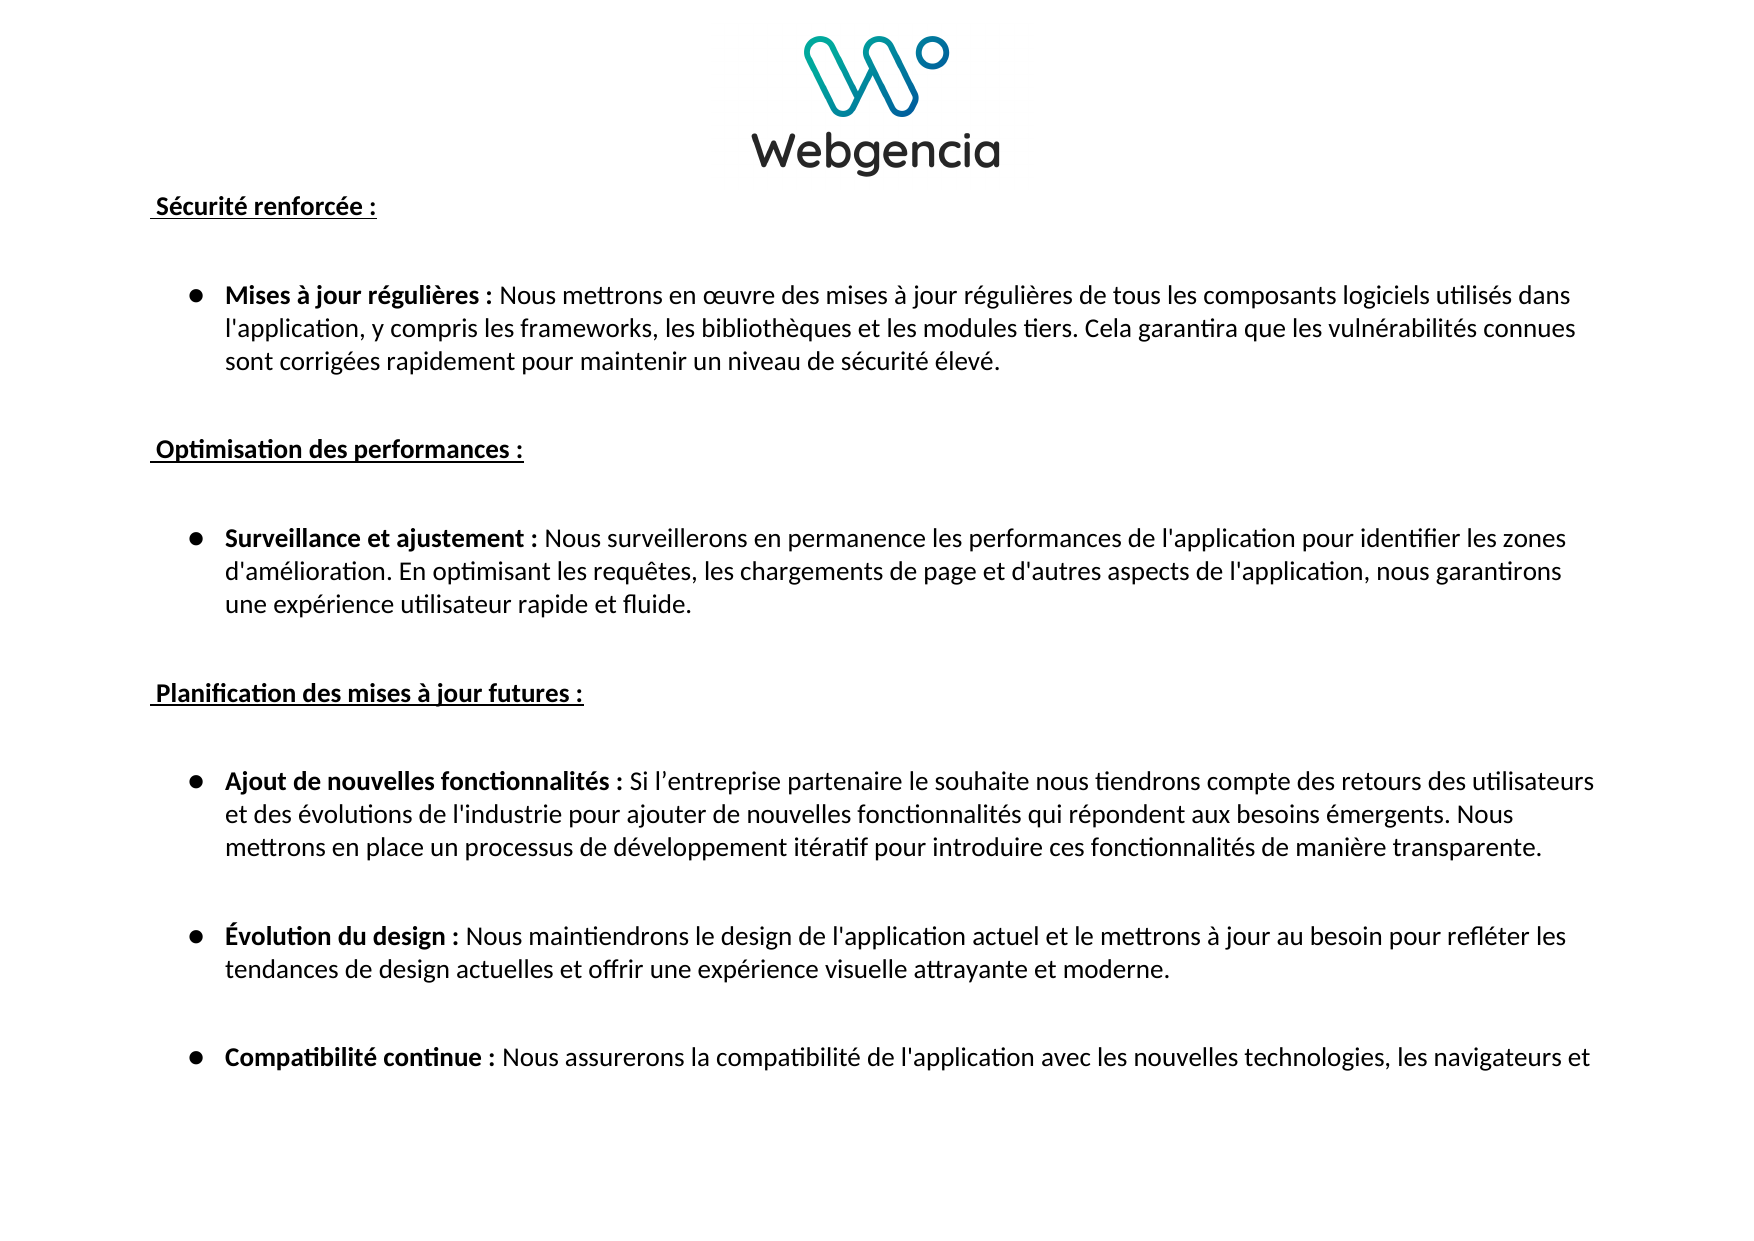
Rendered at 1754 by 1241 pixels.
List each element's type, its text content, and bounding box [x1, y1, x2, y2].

list Ajout de nouvelles fonctionnalités : Si l’entreprise partenaire le souhaite nous tiendrons compte des retours des utilisateurs et des évolutions de l'industrie pour ajouter de nouvelles fonctionnalités qui répondent aux besoins émergents. Nous mettrons en place un processus de développement itératif pour introduire ces fonctionnalités de manière transparente. [187, 764, 1604, 863]
text Optimisation des performances : [150, 433, 1604, 466]
list Mises à jour régulières : Nous mettrons en œuvre des mises à jour régulières de tous les composants logiciels utilisés dans l'application, y compris les frameworks, les bibliothèques et les modules tiers. Cela garantira que les vulnérabilités connues sont corrigées rapidement pour maintenir un niveau de sécurité élevé. [187, 278, 1604, 377]
list Compatibilité continue : Nous assurerons la compatibilité de l'application avec les nouvelles technologies, les navigateurs et [187, 1040, 1604, 1073]
list Évolution du design : Nous maintiendrons le design de l'application actuel et le mettrons à jour au besoin pour refléter les tendances de design actuelles et offrir une expérience visuelle attrayante et moderne. [187, 919, 1604, 985]
text Planification des mises à jour futures : [150, 676, 1604, 709]
text Sécurité renforcée : [150, 150, 1604, 222]
picture [710, 23, 1035, 190]
list Surveillance et ajustement : Nous surveillerons en permanence les performances de l'application pour identifier les zones d'amélioration. En optimisant les requêtes, les chargements de page et d'autres aspects de l'application, nous garantirons une expérience utilisateur rapide et fluide. [187, 521, 1604, 620]
